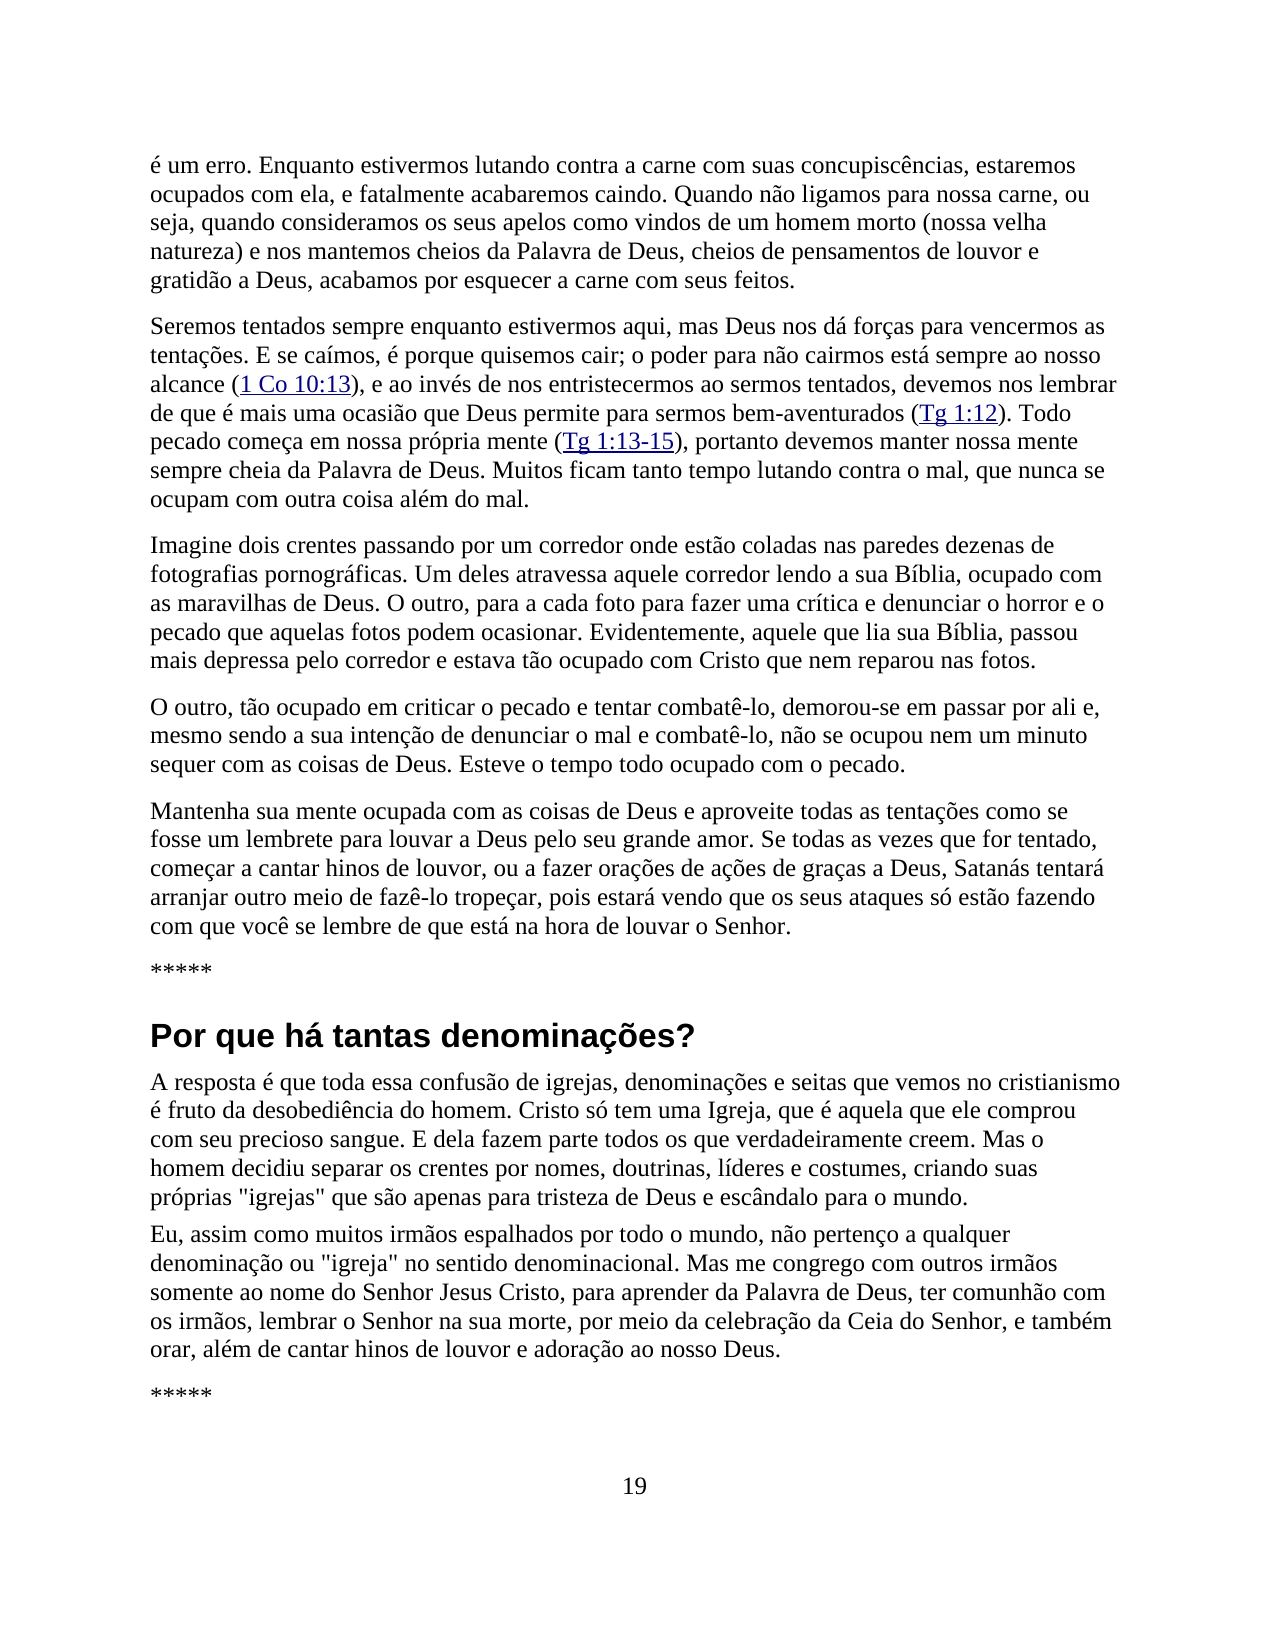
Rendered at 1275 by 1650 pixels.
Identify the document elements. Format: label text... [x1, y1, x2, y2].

text é um erro. Enquanto estivermos lutando contra a carne com suas concupiscências, estaremos ocupados com ela, e fatalmente acabaremos caindo. Quando não ligamos para nossa carne, ou seja, quando consideramos os seus apelos como vindos de um homem morto (nossa velha natureza) e nos mantemos cheios da Palavra de Deus, cheios de pensamentos de louvor e gratidão a Deus, acabamos por esquecer a carne com seus feitos. [150, 150, 1125, 294]
text Eu, assim como muitos irmãos espalhados por todo o mundo, não pertenço a qualquer denominação ou "igreja" no sentido denominacional. Mas me congrego com outros irmãos somente ao nome do Senhor Jesus Cristo, para aprender da Palavra de Deus, ter comunhão com os irmãos, lembrar o Senhor na sua morte, por meio da celebração da Ceia do Senhor, e também orar, além de cantar hinos de louvor e adoração ao nosso Deus. [150, 1219, 1125, 1363]
text ***** [150, 1381, 1125, 1410]
text O outro, tão ocupado em criticar o pecado e tentar combatê-lo, demorou-se em passar por ali e, mesmo sendo a sua intenção de denunciar o mal e combatê-lo, não se ocupou nem um minuto sequer com as coisas de Deus. Esteve o tempo todo ocupado com o pecado. [150, 692, 1125, 778]
text ***** [150, 957, 1125, 986]
subtitle Por que há tantas denominações? [150, 1016, 1125, 1054]
text Seremos tentados sempre enquanto estivermos aqui, mas Deus nos dá forças para vencermos as tentações. E se caímos, é porque quisemos cair; o poder para não cairmos está sempre ao nosso alcance (1 Co 10:13), e ao invés de nos entristecermos ao sermos tentados, devemos nos lembrar de que é mais uma ocasião que Deus permite para sermos bem-aventurados (Tg 1:12). Todo pecado começa em nossa própria mente (Tg 1:13-15), portanto devemos manter nossa mente sempre cheia da Palavra de Deus. Muitos ficam tanto tempo lutando contra o mal, que nunca se ocupam com outra coisa além do mal. [150, 311, 1125, 513]
text Mantenha sua mente ocupada com as coisas de Deus e aproveite todas as tentações como se fosse um lembrete para louvar a Deus pelo seu grande amor. Se todas as vezes que for tentado, começar a cantar hinos de louvor, ou a fazer orações de ações de graças a Deus, Satanás tentará arranjar outro meio de fazê-lo tropeçar, pois estará vendo que os seus ataques só estão fazendo com que você se lembre de que está na hora de louvar o Senhor. [150, 796, 1125, 939]
text Imagine dois crentes passando por um corredor onde estão coladas nas paredes dezenas de fotografias pornográficas. Um deles atravessa aquele corredor lendo a sua Bíblia, ocupado com as maravilhas de Deus. O outro, para a cada foto para fazer uma crítica e denunciar o horror e o pecado que aquelas fotos podem ocasionar. Evidentemente, aquele que lia sua Bíblia, passou mais depressa pelo corredor e estava tão ocupado com Cristo que nem reparou nas fotos. [150, 530, 1125, 674]
text A resposta é que toda essa confusão de igrejas, denominações e seitas que vemos no cristianismo é fruto da desobediência do homem. Cristo só tem uma Igreja, que é aquela que ele comprou com seu precioso sangue. E dela fazem parte todos os que verdadeiramente creem. Mas o homem decidiu separar os crentes por nomes, doutrinas, líderes e costumes, criando suas próprias "igrejas" que são apenas para tristeza de Deus e escândalo para o mundo. [150, 1067, 1125, 1211]
